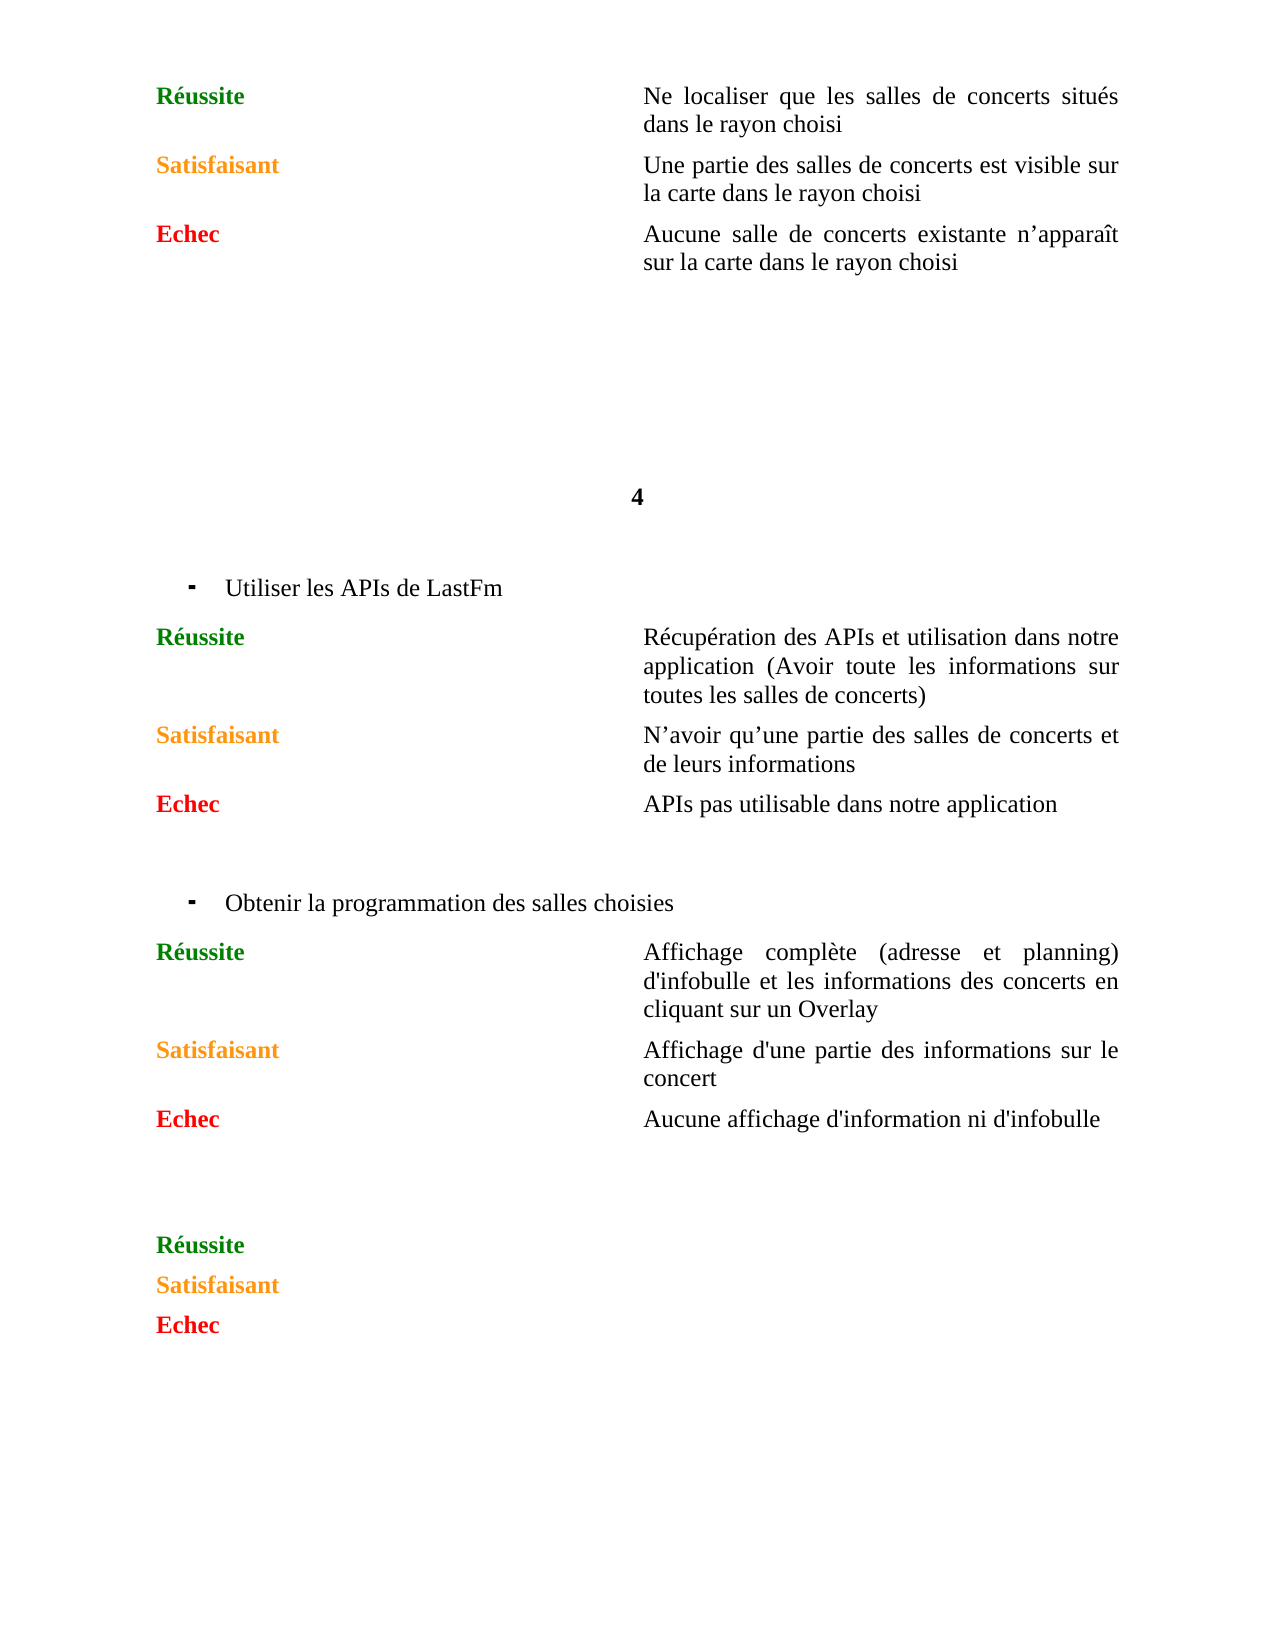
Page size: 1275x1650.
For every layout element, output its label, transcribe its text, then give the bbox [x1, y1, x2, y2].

table_header Réussite [150, 931, 637, 1029]
table_cell Aucune affichage d'information ni d'infobulle [638, 1098, 1125, 1138]
table_header Réussite [150, 617, 637, 714]
table_header Réussite [150, 75, 637, 144]
table_cell [638, 1265, 1125, 1305]
table_cell Echec [150, 783, 637, 823]
table_cell Echec [150, 213, 637, 282]
table_cell [638, 1305, 1125, 1345]
table_cell Affichage d'une partie des informations sur le concert [638, 1029, 1125, 1098]
table_cell Aucune salle de concerts existante n’apparaît sur la carte dans le rayon choisi [638, 213, 1125, 282]
table_cell Satisfaisant [150, 144, 637, 213]
table_header Réussite [150, 1225, 637, 1265]
table_cell Une partie des salles de concerts est visible sur la carte dans le rayon choisi [638, 144, 1125, 213]
table_header Affichage complète (adresse et planning) d'infobulle et les informations des concerts en cliquant sur un Overlay [638, 931, 1125, 1029]
table_cell Satisfaisant [150, 1265, 637, 1305]
table_cell Echec [150, 1305, 637, 1345]
list Obtenir la programmation des salles choisies [187, 888, 1125, 917]
list Utiliser les APIs de LastFm [187, 573, 1125, 602]
table_header [638, 1225, 1125, 1265]
table_header Récupération des APIs et utilisation dans notre application (Avoir toute les informations sur toutes les salles de concerts) [638, 617, 1125, 714]
table_cell APIs pas utilisable dans notre application [638, 783, 1125, 823]
table_cell Satisfaisant [150, 1029, 637, 1098]
table_cell Satisfaisant [150, 714, 637, 783]
table_header 4 [150, 476, 1125, 530]
table_header Ne localiser que les salles de concerts situés dans le rayon choisi [638, 75, 1125, 144]
table_cell N’avoir qu’une partie des salles de concerts et de leurs informations [638, 714, 1125, 783]
table_cell Echec [150, 1098, 637, 1138]
